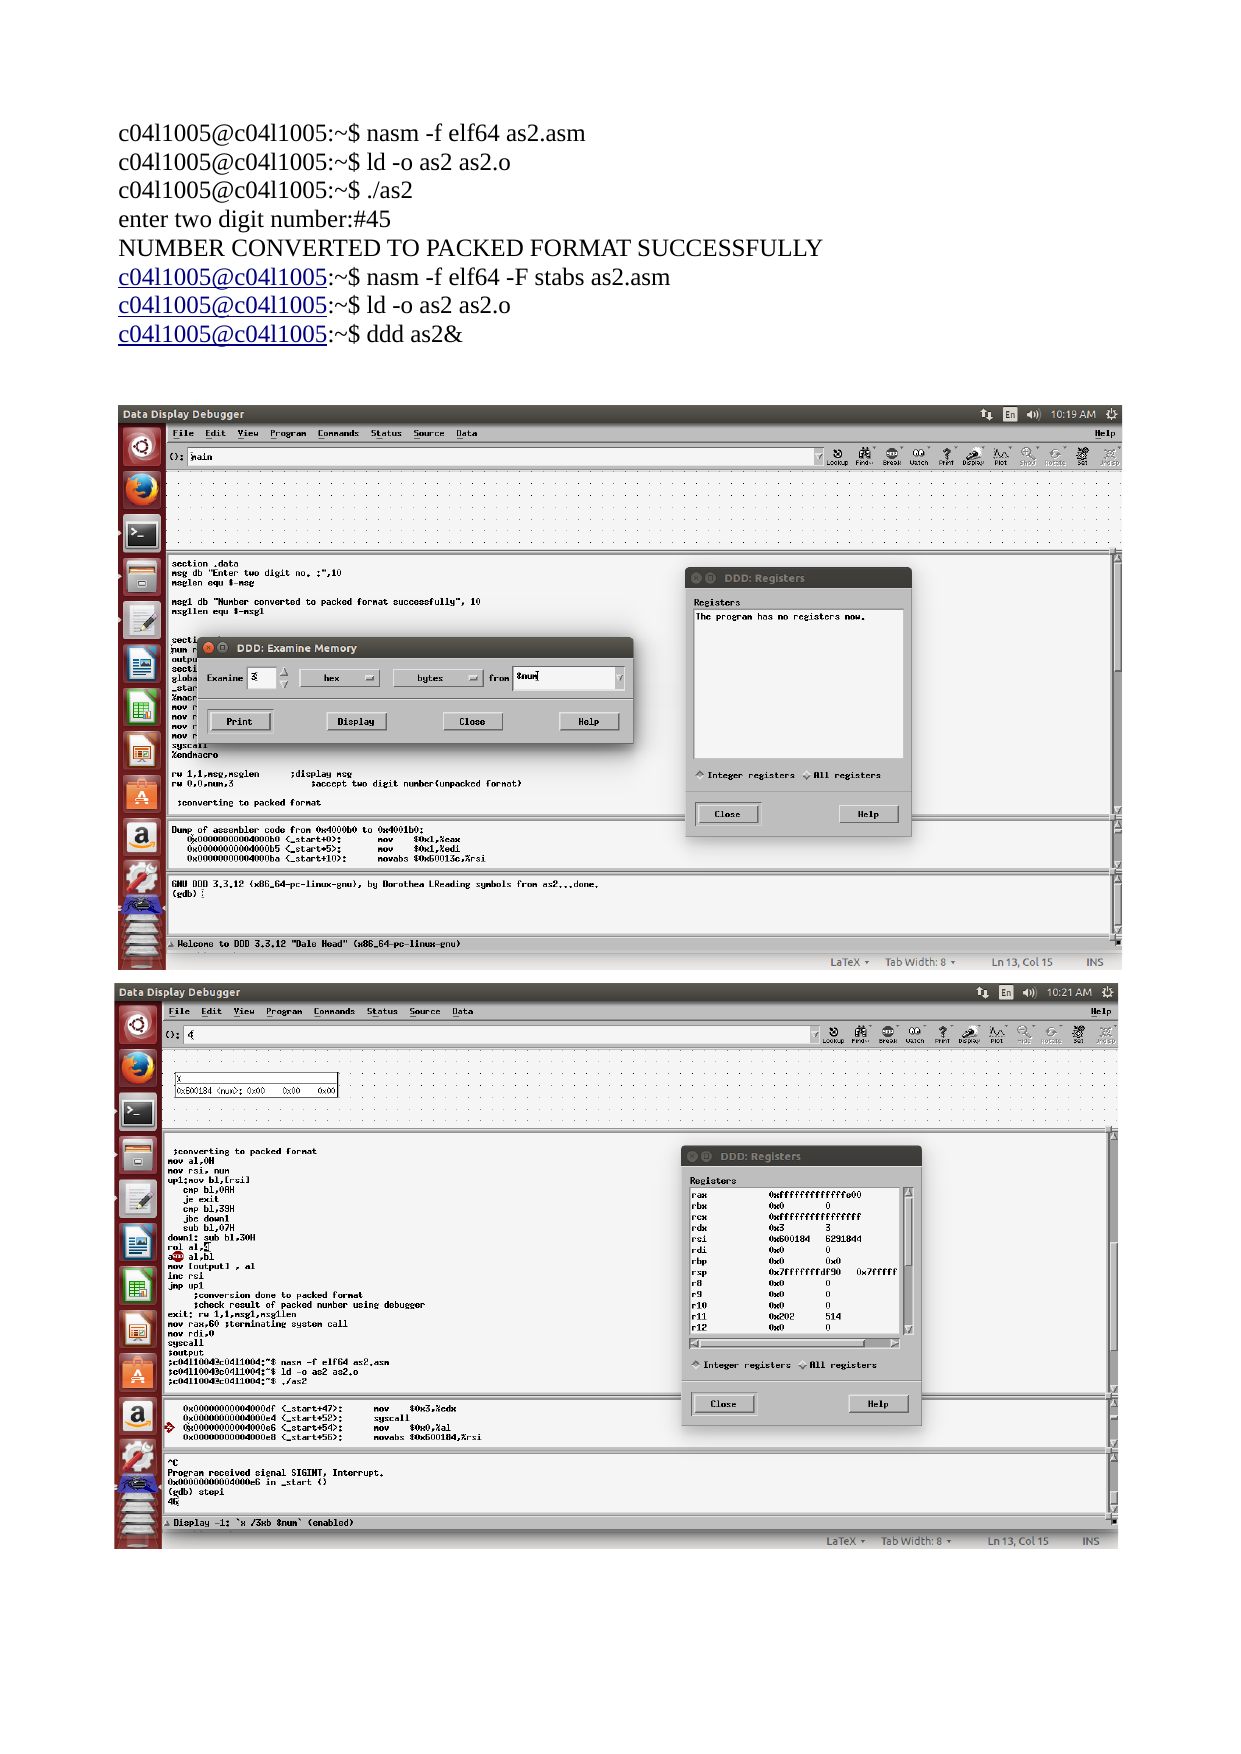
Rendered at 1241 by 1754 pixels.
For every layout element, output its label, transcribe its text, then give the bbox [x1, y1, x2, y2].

text c04l1005@c04l1005:~$ nasm -f elf64 -F stabs as2.asm [118, 262, 1122, 291]
text c04l1005@c04l1005:~$ ld -o as2 as2.o [118, 147, 1122, 176]
text c04l1005@c04l1005:~$ nasm -f elf64 as2.asm [118, 118, 1122, 147]
text c04l1005@c04l1005:~$ ddd as2& [118, 319, 1122, 348]
text c04l1005@c04l1005:~$ ./as2 [118, 176, 1122, 204]
text NUMBER CONVERTED TO PACKED FORMAT SUCCESSFULLY [118, 233, 1122, 262]
picture [118, 405, 1123, 970]
picture [114, 983, 1119, 1549]
text enter two digit number:#45 [118, 204, 1122, 233]
text c04l1005@c04l1005:~$ ld -o as2 as2.o [118, 291, 1122, 319]
